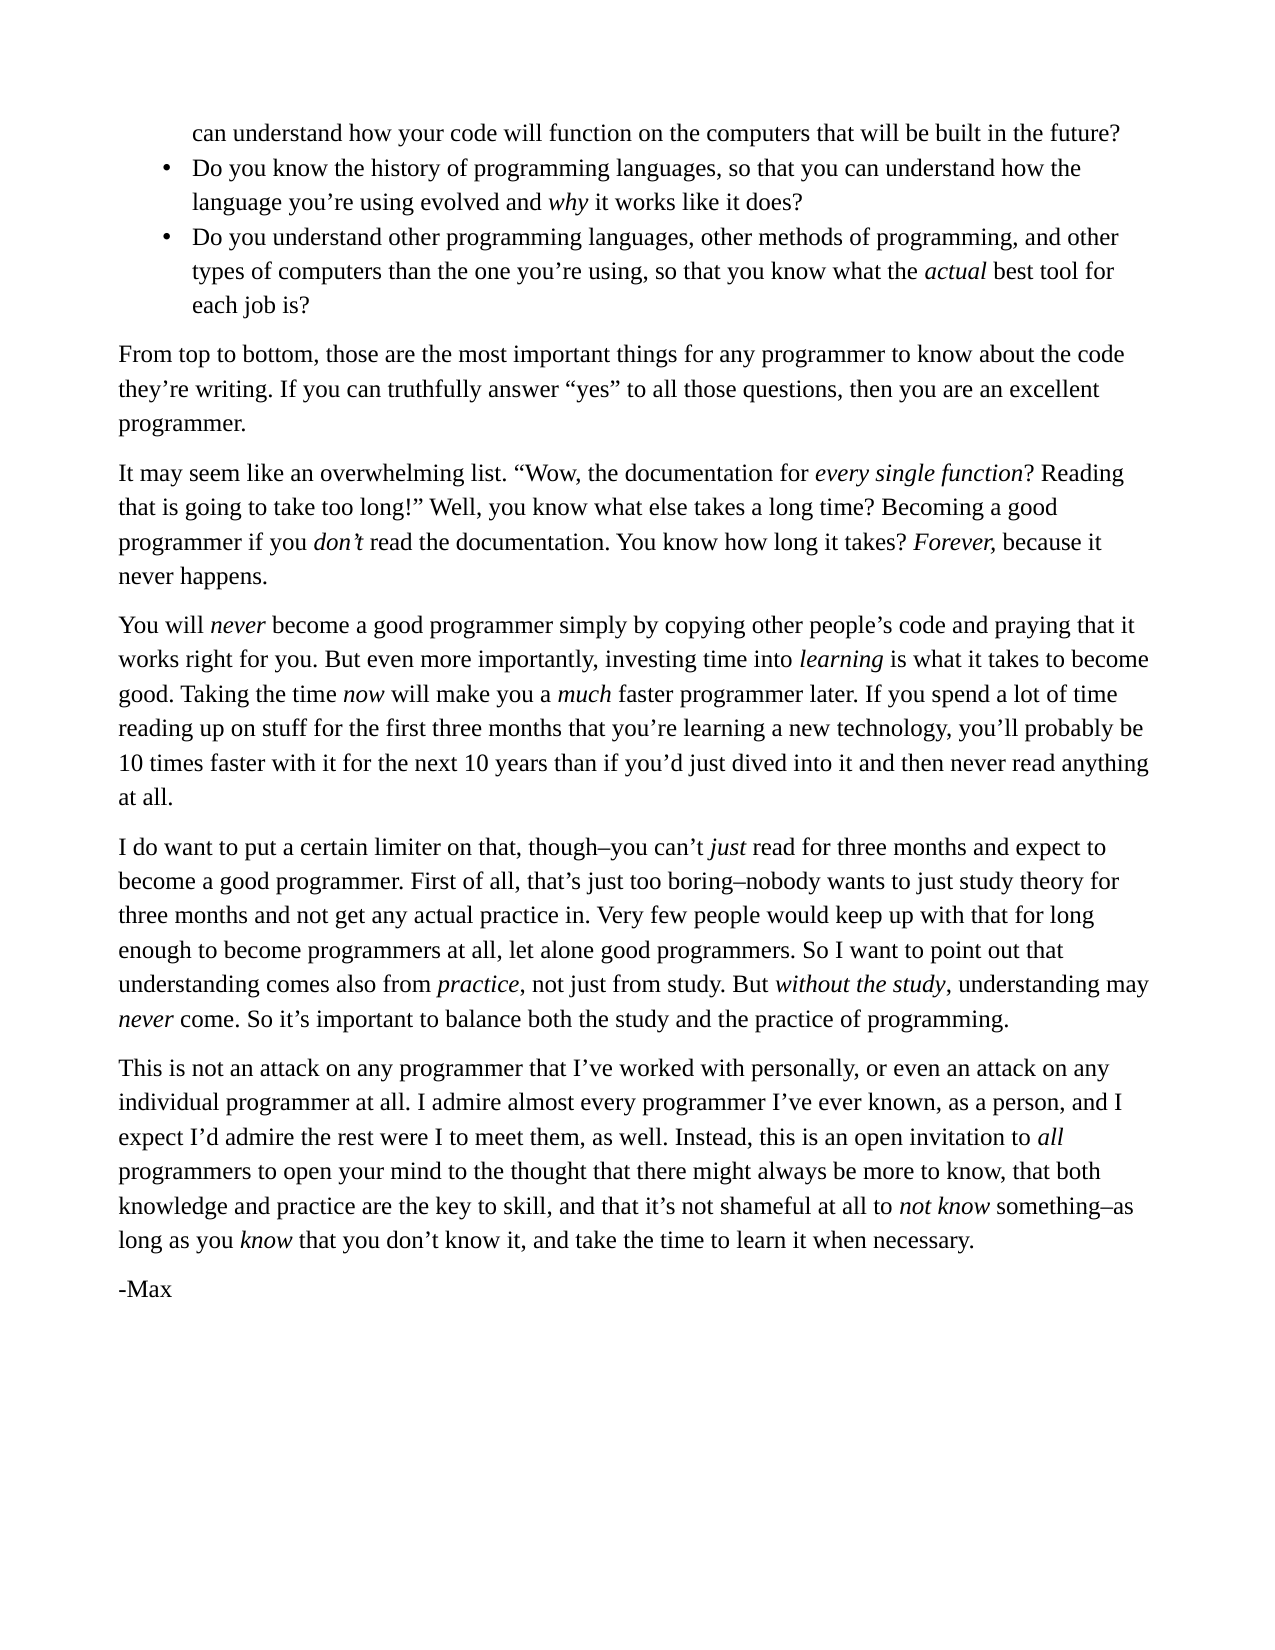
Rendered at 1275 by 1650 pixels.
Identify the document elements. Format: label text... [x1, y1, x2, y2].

list can understand how your code will function on the computers that will be built in the future? [162, 118, 1157, 147]
list Do you know the history of programming languages, so that you can understand how the language you’re using evolved and why it works like it does? [162, 153, 1157, 216]
text You will never become a good programmer simply by copying other people’s code and praying that it works right for you. But even more importantly, investing time into learning is what it takes to become good. Taking the time now will make you a much faster programmer later. If you spend a lot of time reading up on stuff for the first three months that you’re learning a new technology, you’ll probably be 10 times faster with it for the next 10 years than if you’d just dived into it and then never read anything at all. [118, 610, 1157, 811]
list Do you understand other programming languages, other methods of programming, and other types of computers than the one you’re using, so that you know what the actual best tool for each job is? [162, 222, 1157, 319]
text From top to bottom, those are the most important things for any programmer to know about the code they’re writing. If you can truthfully answer “yes” to all those questions, then you are an excellent programmer. [118, 339, 1157, 437]
text -Max [118, 1274, 1157, 1303]
text It may seem like an overwhelming list. “Wow, the documentation for every single function? Reading that is going to take too long!” Well, you know what else takes a long time? Becoming a good programmer if you don’t read the documentation. You know how long it takes? Forever, because it never happens. [118, 458, 1157, 590]
text This is not an attack on any programmer that I’ve worked with personally, or even an attack on any individual programmer at all. I admire almost every programmer I’ve ever known, as a person, and I expect I’d admire the rest were I to meet them, as well. Instead, this is an open invitation to all programmers to open your mind to the thought that there might always be more to know, that both knowledge and practice are the key to skill, and that it’s not shameful at all to not know something–as long as you know that you don’t know it, and take the time to learn it when necessary. [118, 1053, 1157, 1254]
text I do want to put a certain limiter on that, though–you can’t just read for three months and expect to become a good programmer. First of all, that’s just too boring–nobody wants to just study theory for three months and not get any actual practice in. Very few people would keep up with that for long enough to become programmers at all, let alone good programmers. So I want to point out that understanding comes also from practice, not just from study. But without the study, understanding may never come. So it’s important to balance both the study and the practice of programming. [118, 832, 1157, 1033]
